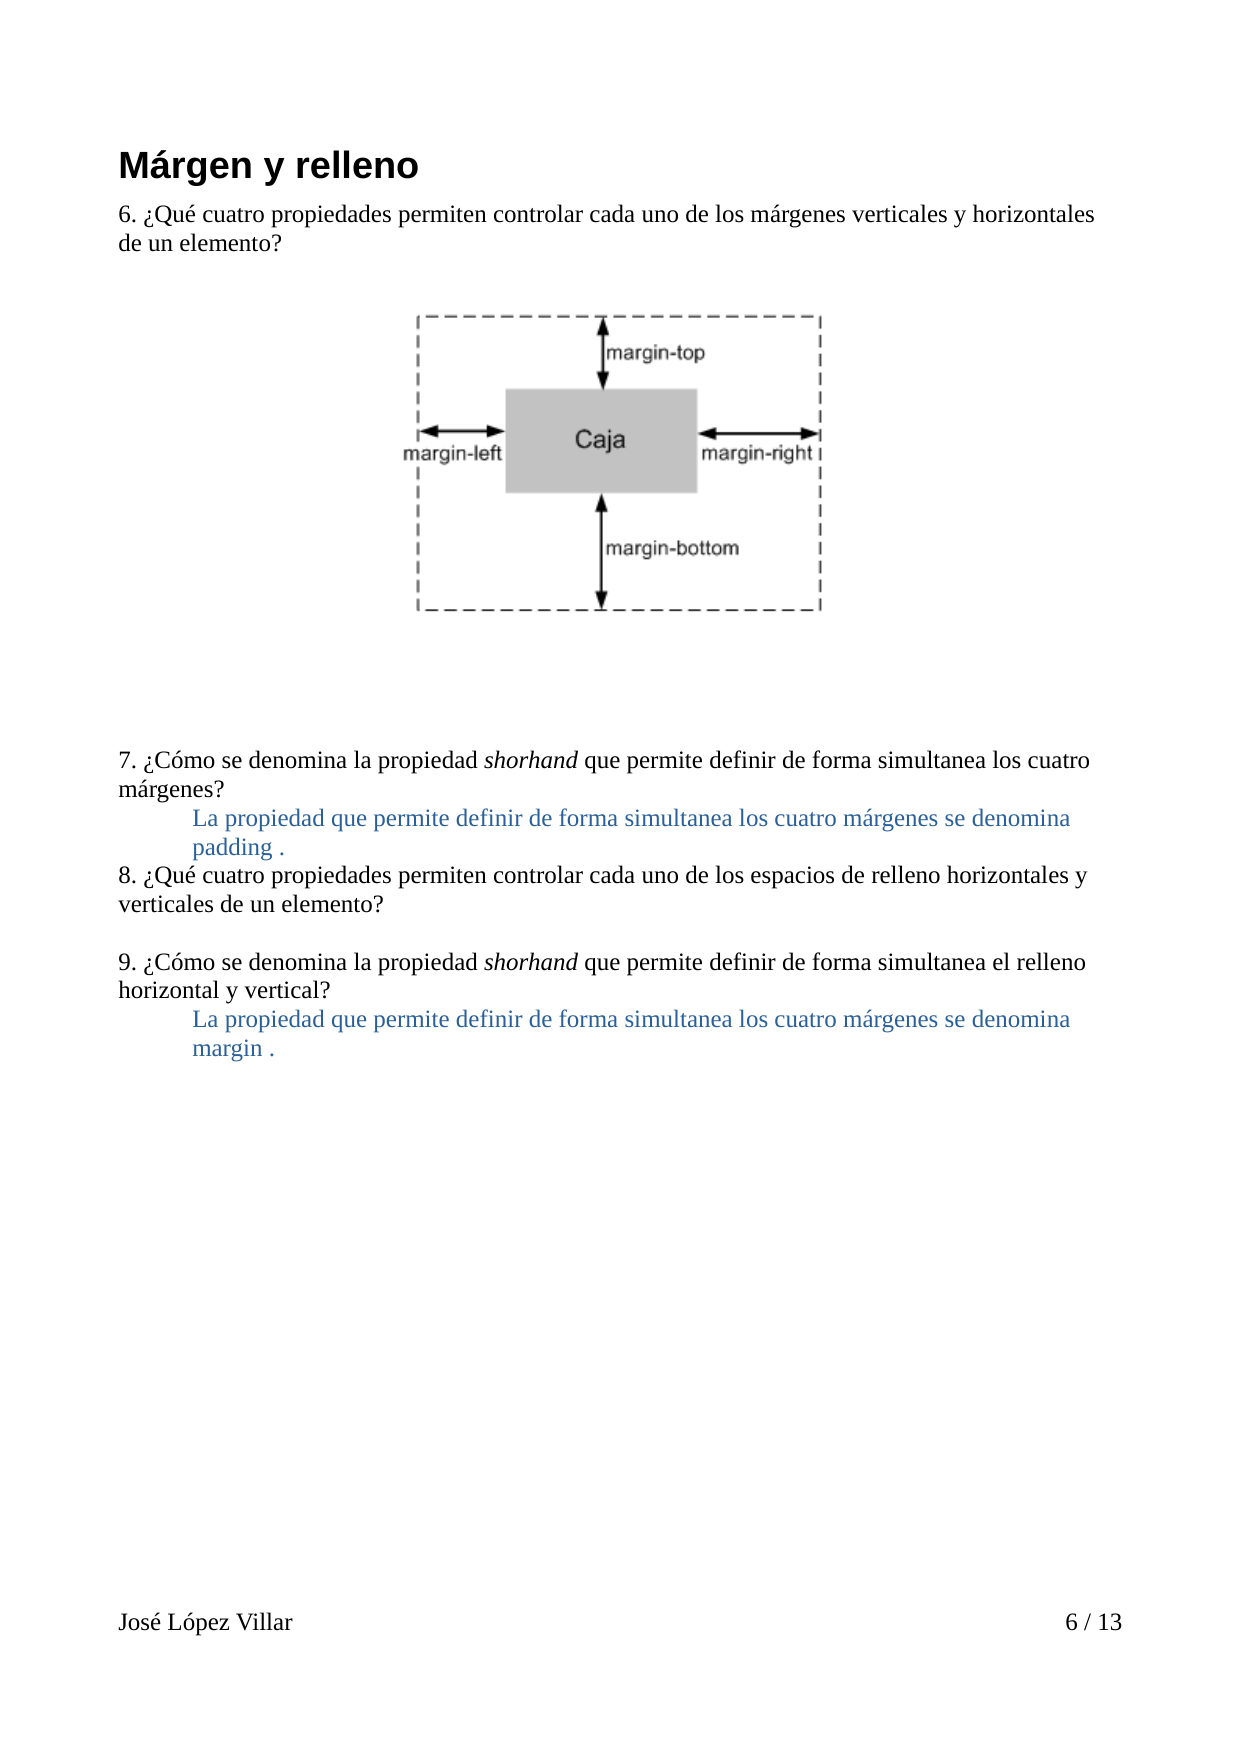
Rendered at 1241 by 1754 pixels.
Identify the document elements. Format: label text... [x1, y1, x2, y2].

text 6. ¿Qué cuatro propiedades permiten controlar cada uno de los márgenes verticales y horizontales de un elemento? [118, 199, 1122, 257]
text 9. ¿Cómo se denomina la propiedad shorhand que permite definir de forma simultanea el relleno horizontal y vertical? [118, 947, 1122, 1004]
text 8. ¿Qué cuatro propiedades permiten controlar cada uno de los espacios de relleno horizontales y verticales de un elemento? [118, 861, 1122, 918]
picture [373, 285, 867, 652]
text La propiedad que permite definir de forma simultanea los cuatro márgenes se denomina padding . [118, 803, 1122, 861]
text La propiedad que permite definir de forma simultanea los cuatro márgenes se denomina margin . [118, 1004, 1122, 1062]
text 7. ¿Cómo se denomina la propiedad shorhand que permite definir de forma simultanea los cuatro márgenes? [118, 746, 1122, 803]
subtitle Márgen y relleno [118, 143, 1122, 187]
